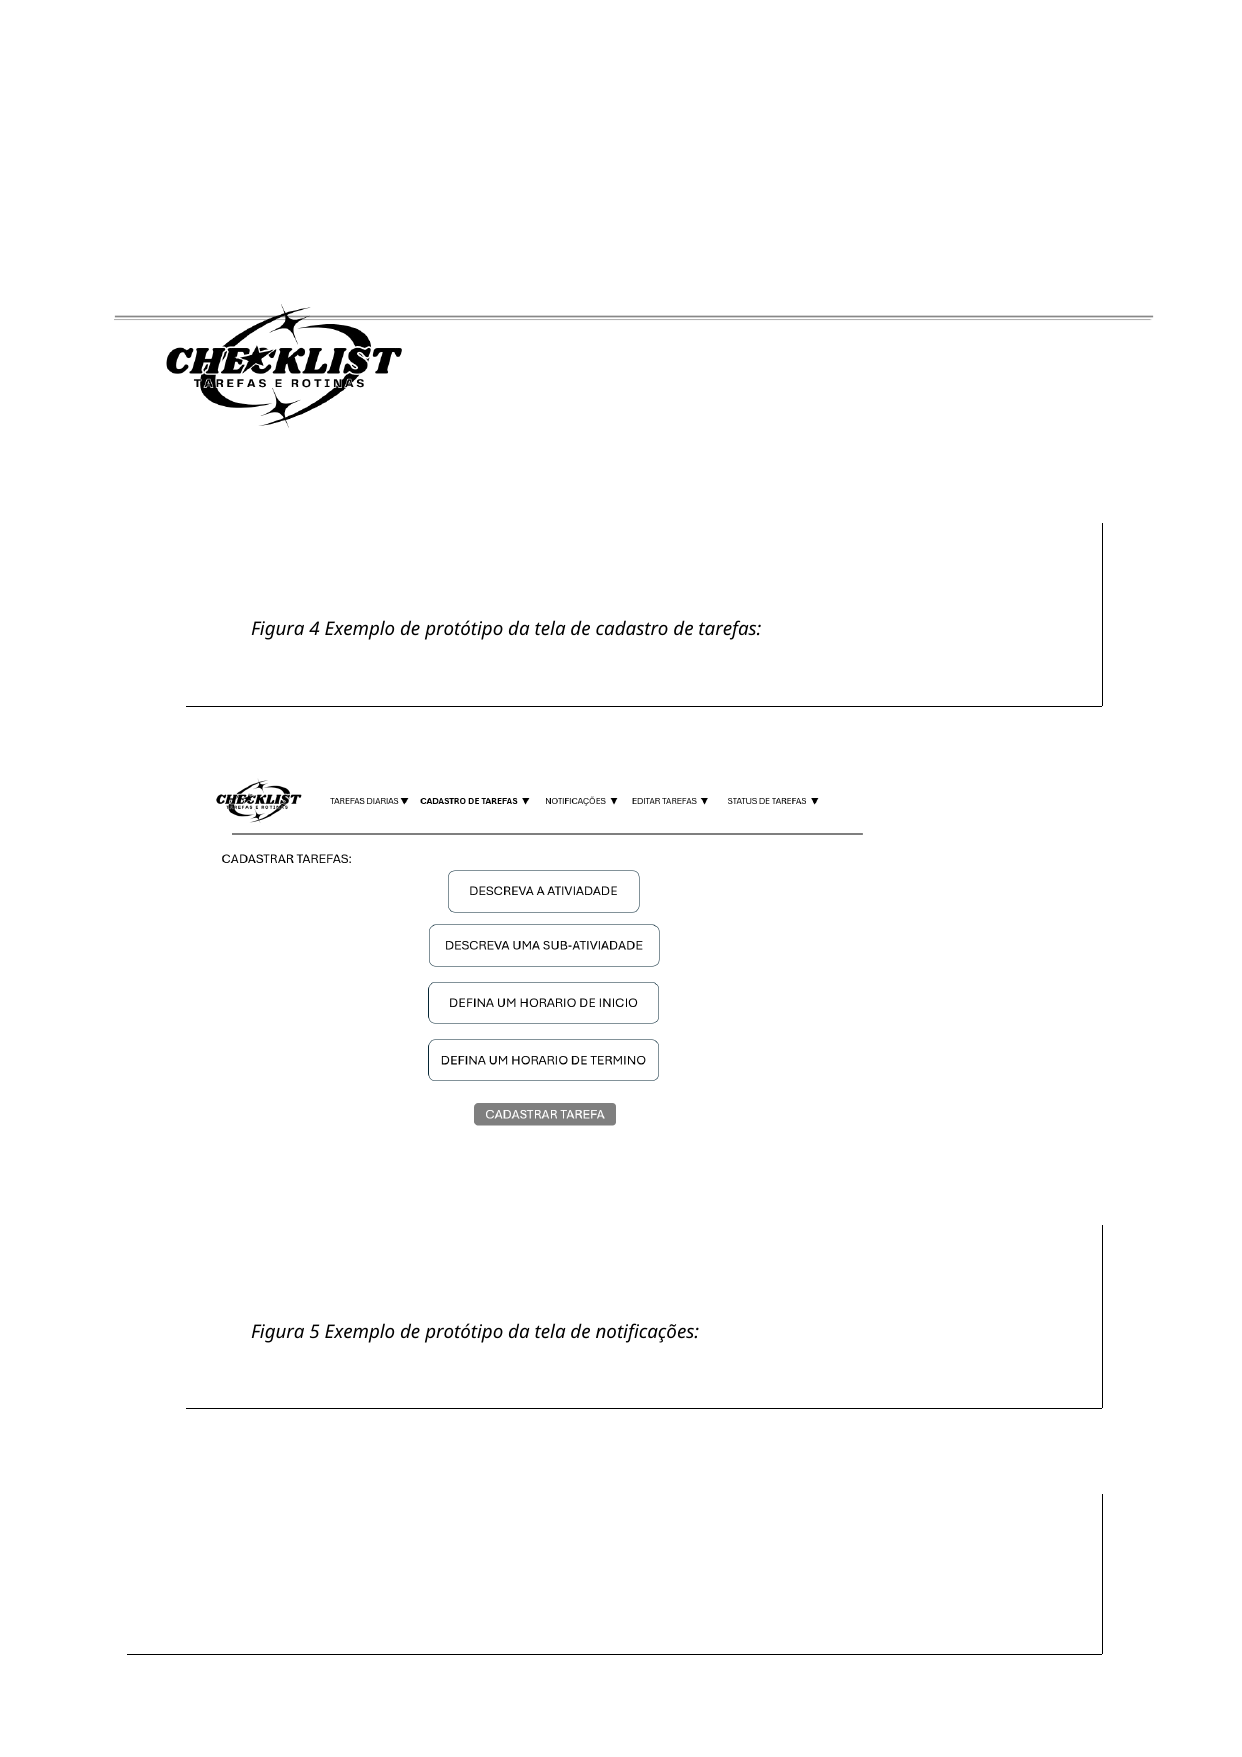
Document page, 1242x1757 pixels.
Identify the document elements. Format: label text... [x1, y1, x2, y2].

text Figura 5 Exemplo de protótipo da tela de notificações: [186, 1318, 1102, 1408]
text Figura 4 Exemplo de protótipo da tela de cadastro de tarefas: [186, 616, 1102, 706]
